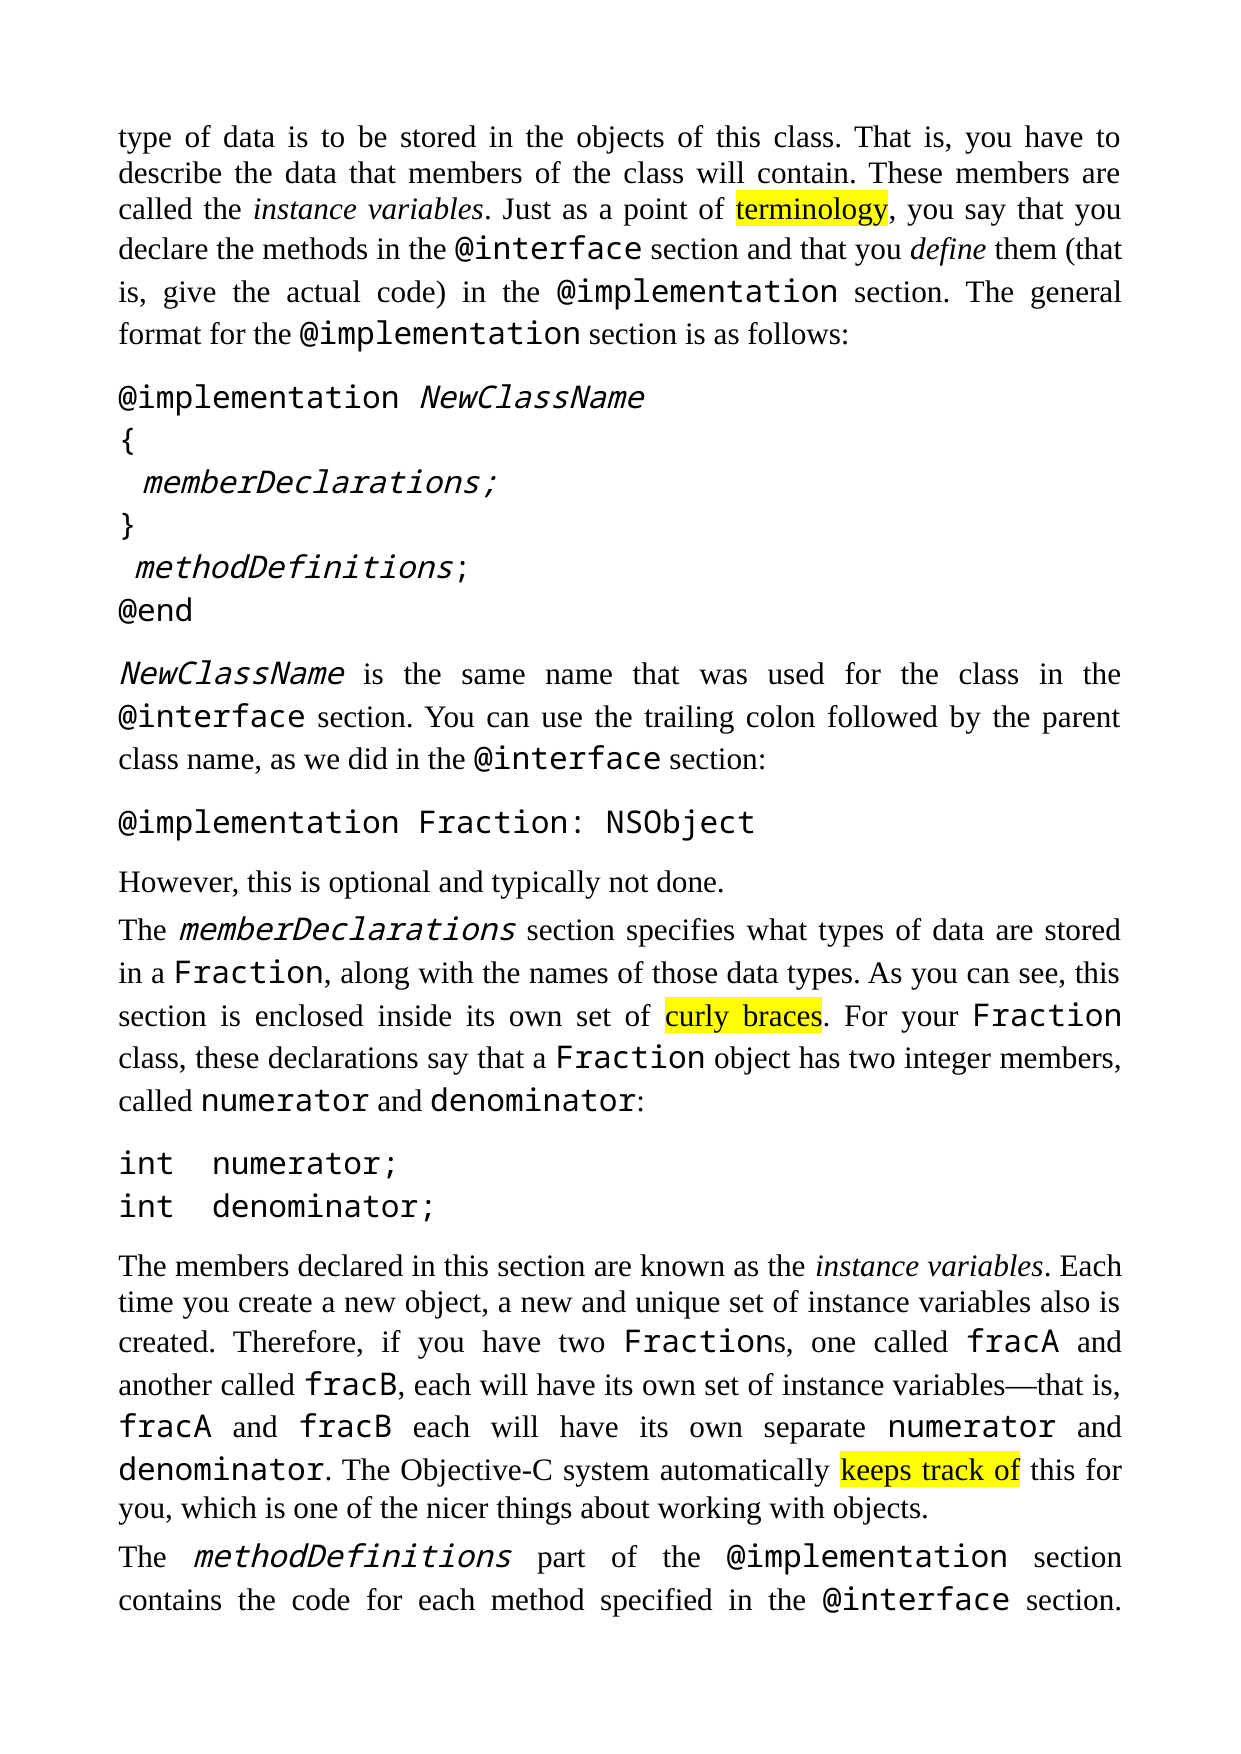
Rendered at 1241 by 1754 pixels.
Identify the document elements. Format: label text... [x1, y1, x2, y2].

text The methodDefinitions part of the @implementation section contains the code for each method specified in the @interface section. [118, 1534, 1122, 1619]
text The memberDeclarations section specifies what types of data are stored in a Fraction, along with the names of those data types. As you can see, this section is enclosed inside its own set of curly braces. For your Fraction class, these declarations say that a Fraction object has two integer members, called numerator and denominator: [118, 907, 1122, 1120]
text @implementation NewClassName { memberDeclarations; } methodDefinitions; @end [118, 374, 1122, 630]
text int numerator; int denominator; [118, 1141, 1122, 1226]
text @implementation Fraction: NSObject [118, 800, 1122, 842]
text NewClassName is the same name that was used for the class in the @interface section. You can use the trailing colon followed by the parent class name, as we did in the @interface section: [118, 651, 1122, 779]
text The members declared in this section are known as the instance variables. Each time you create a new object, a new and unique set of instance variables also is created. Therefore, if you have two Fractions, one called fracA and another called fracB, each will have its own set of instance variables—that is, fracA and fracB each will have its own separate numerator and denominator. The Objective-C system automatically keeps track of this for you, which is one of the nicer things about working with objects. [118, 1247, 1122, 1526]
text type of data is to be stored in the objects of this class. That is, you have to describe the data that members of the class will contain. These members are called the instance variables. Just as a point of terminology, you say that you declare the methods in the @interface section and that you define them (that is, give the actual code) in the @implementation section. The general format for the @implementation section is as follows: [118, 118, 1122, 354]
text However, this is optional and typically not done. [118, 863, 1122, 899]
